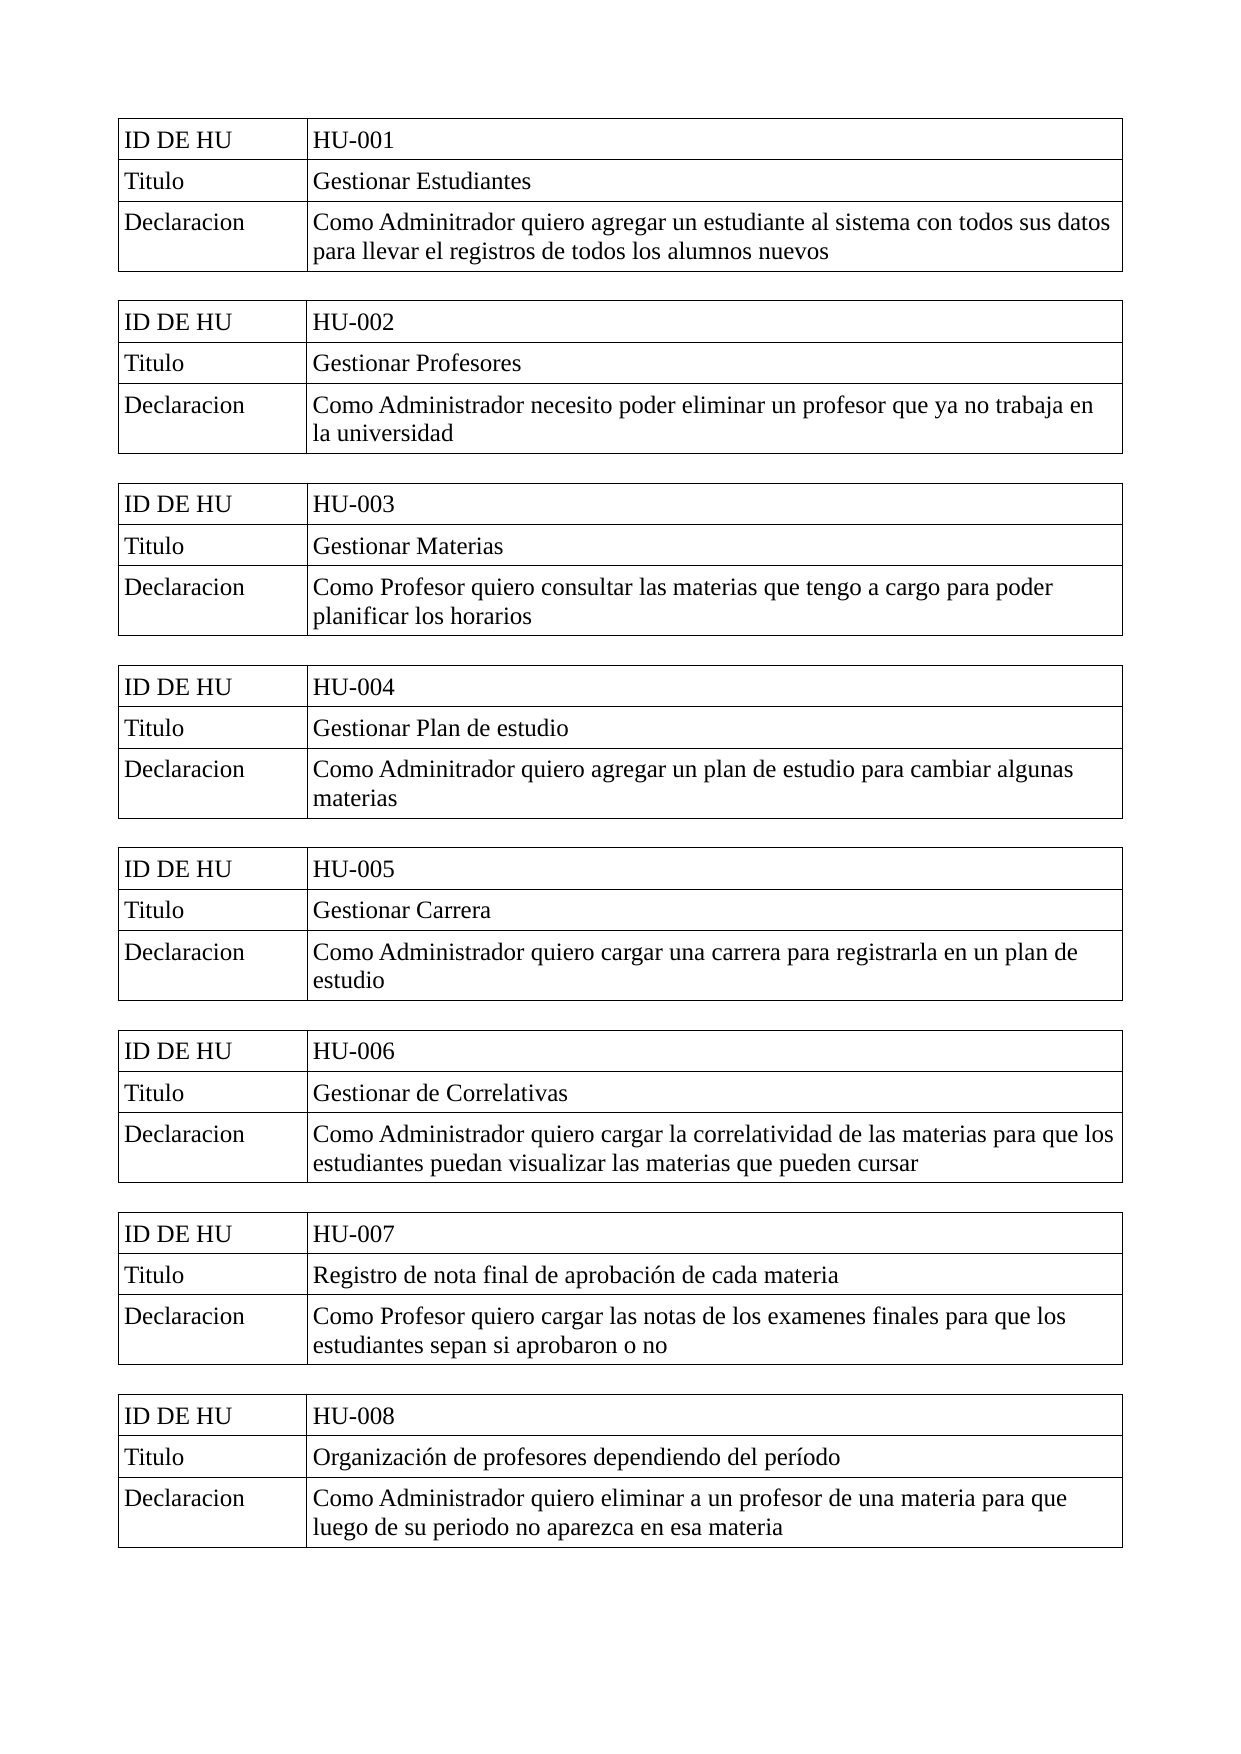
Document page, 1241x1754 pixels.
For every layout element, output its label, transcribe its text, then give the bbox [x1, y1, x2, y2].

table_header HU-002 [307, 301, 1122, 342]
table_cell Titulo [119, 1072, 307, 1112]
table_header ID DE HU [119, 1031, 307, 1071]
table_header HU-003 [308, 484, 1122, 524]
table_cell Titulo [119, 707, 307, 747]
table_header ID DE HU [119, 301, 306, 342]
table_cell Titulo [119, 1436, 306, 1477]
table_header ID DE HU [119, 848, 307, 888]
table_cell Como Adminitrador quiero agregar un plan de estudio para cambiar algunas materias [308, 749, 1122, 817]
table_cell Como Administrador quiero cargar la correlatividad de las materias para que los estudiantes puedan visualizar las materias que pueden cursar [308, 1113, 1122, 1182]
table_cell Titulo [119, 1254, 307, 1294]
table_header HU-008 [307, 1395, 1122, 1435]
table_cell Como Administrador necesito poder eliminar un profesor que ya no trabaja en la universidad [307, 384, 1122, 453]
table_header HU-006 [308, 1031, 1122, 1071]
table_cell Declaracion [119, 1113, 307, 1182]
table_cell Titulo [119, 890, 307, 930]
table_cell Gestionar Carrera [308, 890, 1122, 930]
table_header HU-001 [308, 119, 1122, 159]
table_cell Como Profesor quiero consultar las materias que tengo a cargo para poder planificar los horarios [308, 566, 1122, 635]
table_cell Declaracion [119, 566, 307, 635]
table_cell Como Adminitrador quiero agregar un estudiante al sistema con todos sus datos para llevar el registros de todos los alumnos nuevos [308, 202, 1122, 271]
table_cell Declaracion [119, 1478, 306, 1547]
table_header ID DE HU [119, 1213, 307, 1253]
table_cell Declaracion [119, 202, 307, 271]
table_cell Gestionar Materias [308, 525, 1122, 565]
table_cell Gestionar Plan de estudio [308, 707, 1122, 747]
table_cell Como Administrador quiero eliminar a un profesor de una materia para que luego de su periodo no aparezca en esa materia [307, 1478, 1122, 1547]
table_header HU-005 [308, 848, 1122, 888]
table_header HU-007 [308, 1213, 1122, 1253]
table_header ID DE HU [119, 1395, 306, 1435]
table_cell Gestionar de Correlativas [308, 1072, 1122, 1112]
table_cell Declaracion [119, 1295, 307, 1364]
table_cell Como Administrador quiero cargar una carrera para registrarla en un plan de estudio [308, 931, 1122, 1000]
table_header ID DE HU [119, 666, 307, 706]
table_cell Como Profesor quiero cargar las notas de los examenes finales para que los estudiantes sepan si aprobaron o no [308, 1295, 1122, 1364]
table_header ID DE HU [119, 119, 307, 159]
table_cell Titulo [119, 160, 307, 201]
table_cell Titulo [119, 525, 307, 565]
table_cell Declaracion [119, 384, 306, 453]
table_cell Declaracion [119, 931, 307, 1000]
table_header HU-004 [308, 666, 1122, 706]
table_cell Gestionar Profesores [307, 343, 1122, 383]
table_cell Declaracion [119, 749, 307, 817]
table_cell Registro de nota final de aprobación de cada materia [308, 1254, 1122, 1294]
table_cell Titulo [119, 343, 306, 383]
table_cell Organización de profesores dependiendo del período [307, 1436, 1122, 1477]
table_cell Gestionar Estudiantes [308, 160, 1122, 201]
table_header ID DE HU [119, 484, 307, 524]
